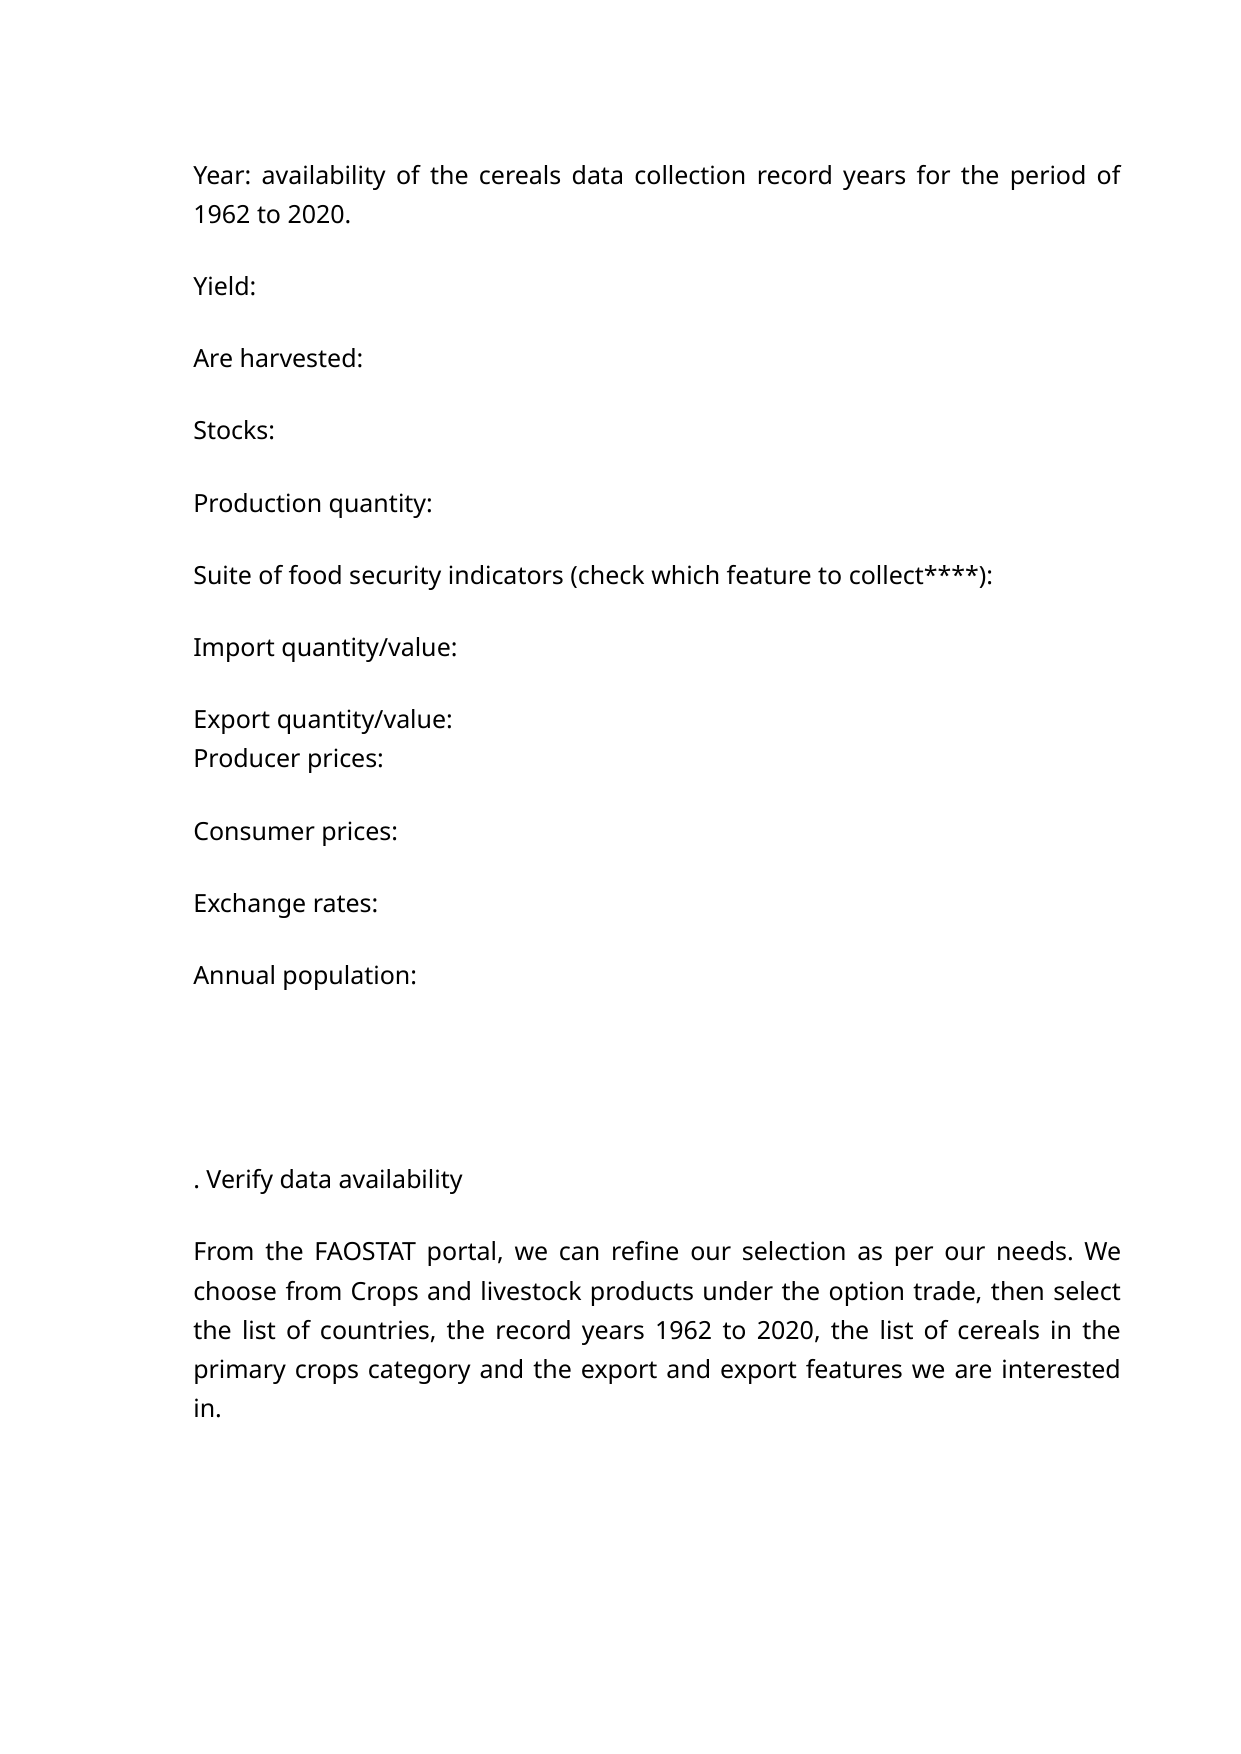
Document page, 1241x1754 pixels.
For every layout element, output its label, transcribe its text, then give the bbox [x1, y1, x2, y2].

text Stocks: [193, 413, 1122, 447]
text Year: availability of the cereals data collection record years for the period of 1962 to 2020. [193, 157, 1122, 231]
text Yield: [193, 269, 1122, 303]
text Producer prices: [193, 741, 1122, 775]
text Suite of food security indicators (check which feature to collect****): [193, 557, 1122, 591]
text Exchange rates: [193, 885, 1122, 919]
text . Verify data availability [118, 1162, 1122, 1196]
text Consumer prices: [193, 813, 1122, 847]
text Import quantity/value: [193, 629, 1122, 664]
text Production quantity: [193, 485, 1122, 519]
text Annual population: [193, 957, 1122, 992]
text Are harvested: [193, 341, 1122, 375]
text Export quantity/value: [193, 702, 1122, 736]
text From the FAOSTAT portal, we can refine our selection as per our needs. We choose from Crops and livestock products under the option trade, then select the list of countries, the record years 1962 to 2020, the list of cereals in the primary crops category and the export and export features we are interested in. [193, 1234, 1122, 1425]
